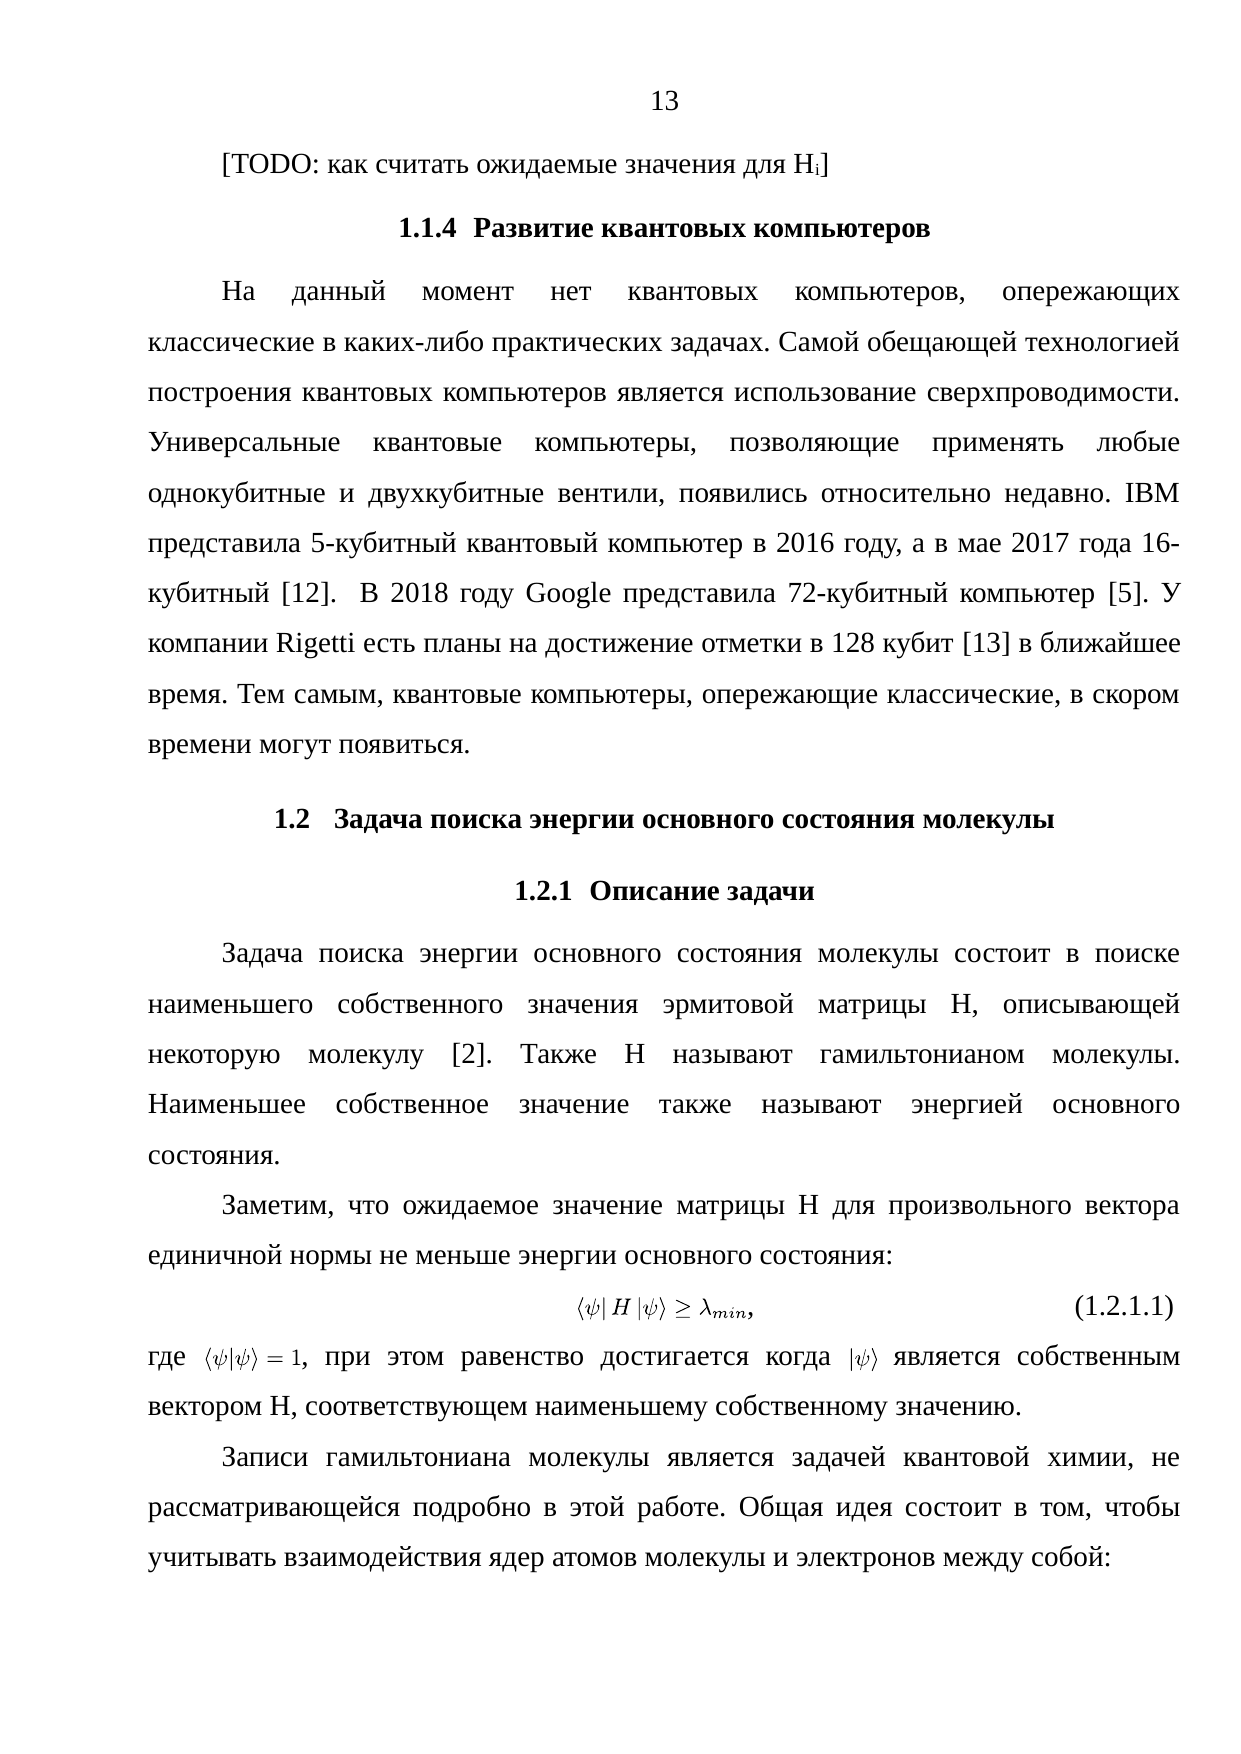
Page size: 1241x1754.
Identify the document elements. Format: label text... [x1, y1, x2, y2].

subtitle Задача поиска энергии основного состояния молекулы [148, 802, 1181, 835]
text где , при этом равенство достигается когда является собственным вектором H, соответствующем наименьшему собственному значению. [148, 1338, 1181, 1422]
subtitle Развитие квантовых компьютеров [148, 211, 1181, 244]
text [TODO: как считать ожидаемые значения для Hi] [148, 146, 1181, 179]
subtitle Описание задачи [148, 873, 1181, 906]
text На данный момент нет квантовых компьютеров, опережающих классические в каких-либо практических задачах. Самой обещающей технологией построения квантовых компьютеров является использование сверхпроводимости. Универсальные квантовые компьютеры, позволяющие применять любые однокубитные и двухкубитные вентили, появились относительно недавно. IBM представила 5-кубитный квантовый компьютер в 2016 году, а в мае 2017 года 16-кубитный [12]. В 2018 году Google представила 72-кубитный компьютер [5]. У компании Rigetti есть планы на достижение отметки в 128 кубит [13] в ближайшее время. Тем самым, квантовые компьютеры, опережающие классические, в скором времени могут появиться. [148, 273, 1181, 760]
text , (1.2.1.1) [148, 1288, 1181, 1321]
text Записи гамильтониана молекулы является задачей квантовой химии, не рассматривающейся подробно в этой работе. Общая идея состоит в том, чтобы учитывать взаимодействия ядер атомов молекулы и электронов между собой: [148, 1439, 1181, 1573]
text Заметим, что ожидаемое значение матрицы H для произвольного вектора единичной нормы не меньше энергии основного состояния: [148, 1187, 1181, 1271]
text Задача поиска энергии основного состояния молекулы состоит в поиске наименьшего собственного значения эрмитовой матрицы H, описывающей некоторую молекулу [2]. Также H называют гамильтонианом молекулы. Наименьшее собственное значение также называют энергией основного состояния. [148, 936, 1181, 1170]
